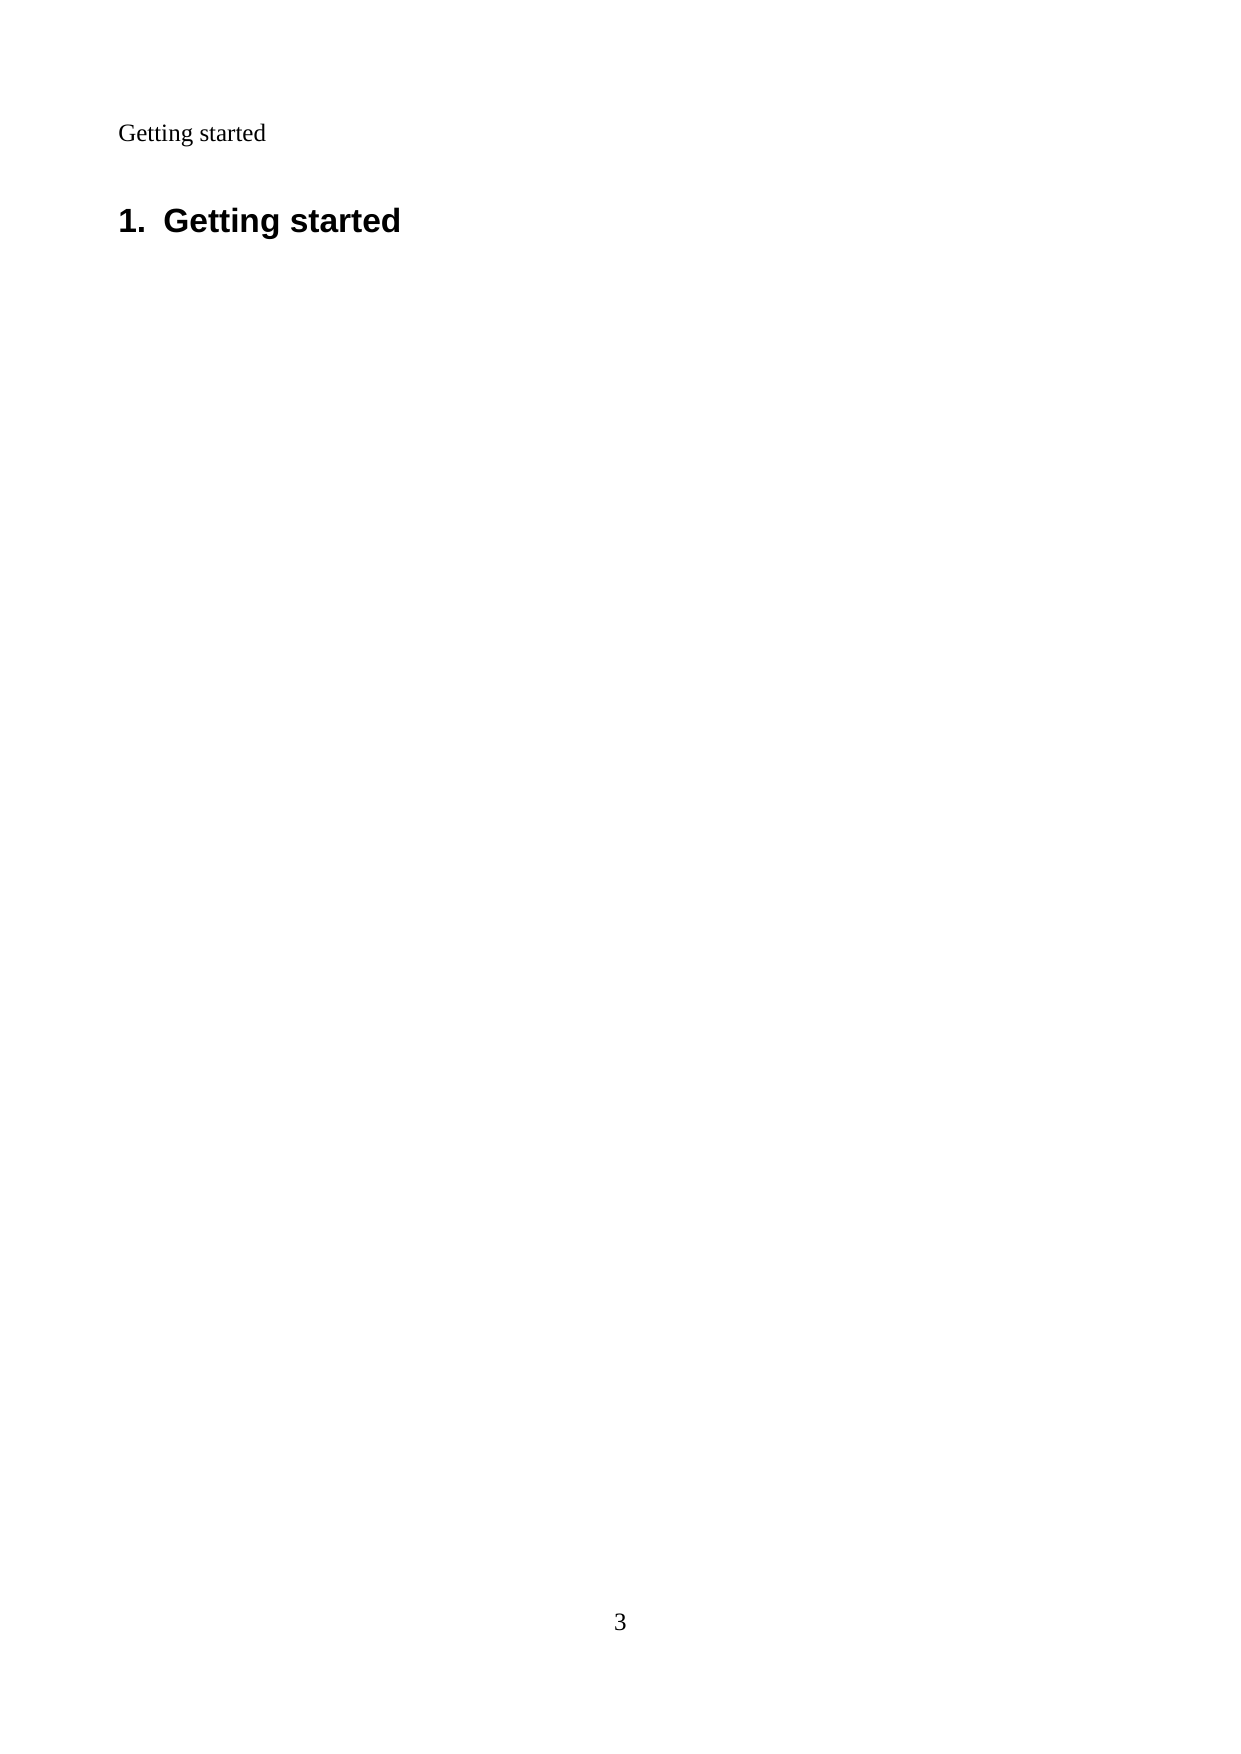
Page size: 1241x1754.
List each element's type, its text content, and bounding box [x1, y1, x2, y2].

subtitle Getting started [118, 201, 1122, 240]
